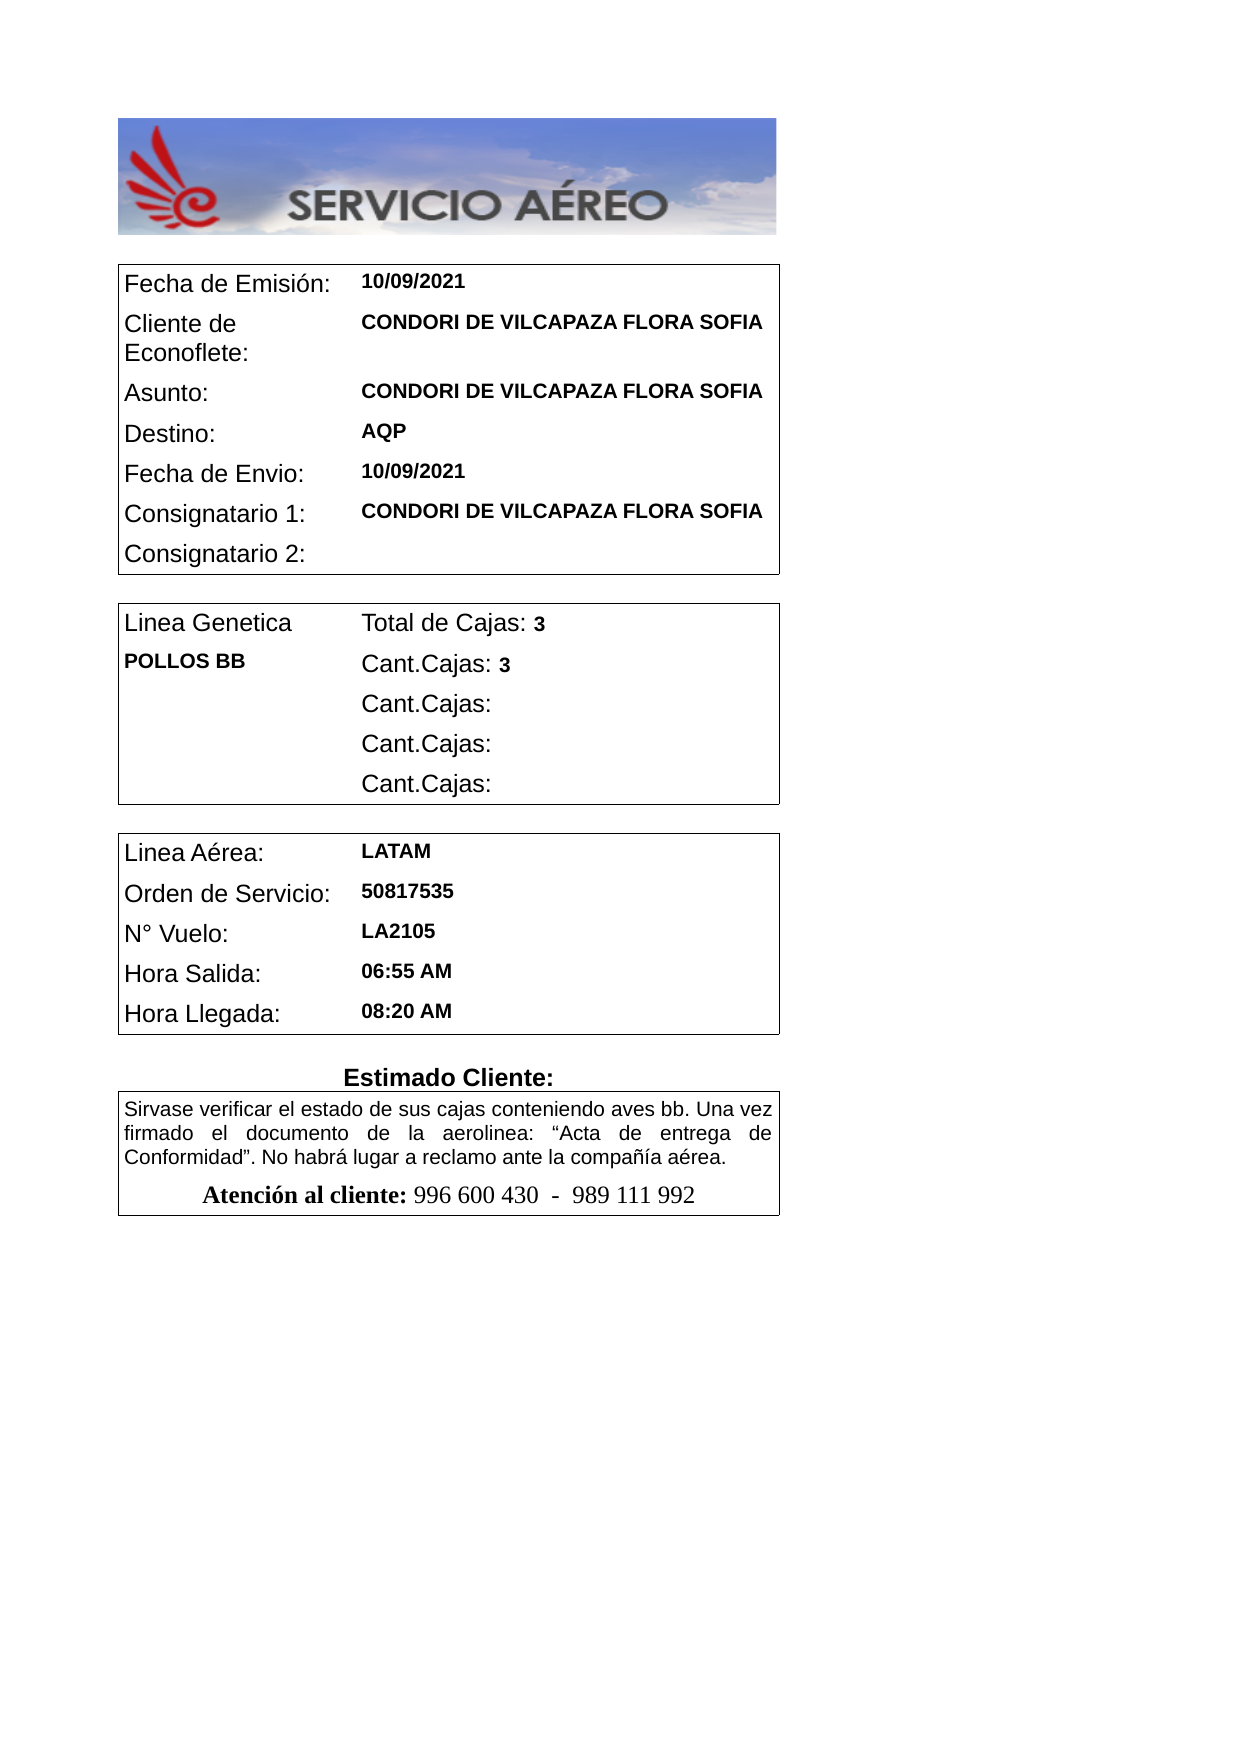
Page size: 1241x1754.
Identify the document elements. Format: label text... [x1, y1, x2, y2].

table_cell [356, 534, 779, 574]
table_cell 08:20 AM [356, 994, 779, 1034]
table_cell Sirvase verificar el estado de sus cajas conteniendo aves bb. Una vez firmado el documento de la aerolinea: “Acta de entrega de Conformidad”. No habrá lugar a reclamo ante la compañía aérea. [119, 1092, 779, 1175]
table_cell Estimado Cliente: [118, 1035, 779, 1091]
table_cell Fecha de Envio: [119, 453, 356, 493]
table_cell Total de Cajas: 3 [356, 604, 779, 643]
table_cell Atención al cliente: 996 600 430 - 989 111 992 [119, 1175, 779, 1215]
table_cell Asunto: [119, 373, 356, 413]
table_cell Hora Llegada: [119, 994, 356, 1034]
table_cell CONDORI DE VILCAPAZA FLORA SOFIA [356, 493, 779, 533]
table_cell Consignatario 1: [119, 493, 356, 533]
table_cell AQP [356, 413, 779, 453]
table_cell Linea Genetica [119, 604, 356, 643]
table_cell CONDORI DE VILCAPAZA FLORA SOFIA [356, 304, 779, 373]
table_cell Destino: [119, 413, 356, 453]
table_cell Cant.Cajas: [356, 764, 779, 804]
table_cell N° Vuelo: [119, 913, 356, 953]
table_cell [118, 805, 356, 833]
table_header Fecha de Emisión: [119, 265, 356, 304]
table_cell LATAM [356, 834, 779, 873]
table_cell Cant.Cajas: [356, 683, 779, 723]
table_cell Cant.Cajas: [356, 723, 779, 763]
table_cell [356, 575, 779, 603]
table_cell LA2105 [356, 913, 779, 953]
table_cell POLLOS BB [119, 643, 356, 683]
picture [118, 118, 777, 235]
table_cell Hora Salida: [119, 953, 356, 993]
table_cell Consignatario 2: [119, 534, 356, 574]
table_cell [119, 723, 356, 763]
table_cell Cliente de Econoflete: [119, 304, 356, 373]
table_cell [119, 764, 356, 804]
table_cell Linea Aérea: [119, 834, 356, 873]
table_cell [119, 683, 356, 723]
table_cell Orden de Servicio: [119, 873, 356, 913]
table_cell Cant.Cajas: 3 [356, 643, 779, 683]
table_cell 50817535 [356, 873, 779, 913]
table_cell [118, 575, 356, 603]
table_cell 10/09/2021 [356, 453, 779, 493]
table_cell CONDORI DE VILCAPAZA FLORA SOFIA [356, 373, 779, 413]
table_cell [356, 805, 779, 833]
table_cell 06:55 AM [356, 953, 779, 993]
table_header 10/09/2021 [356, 265, 779, 304]
